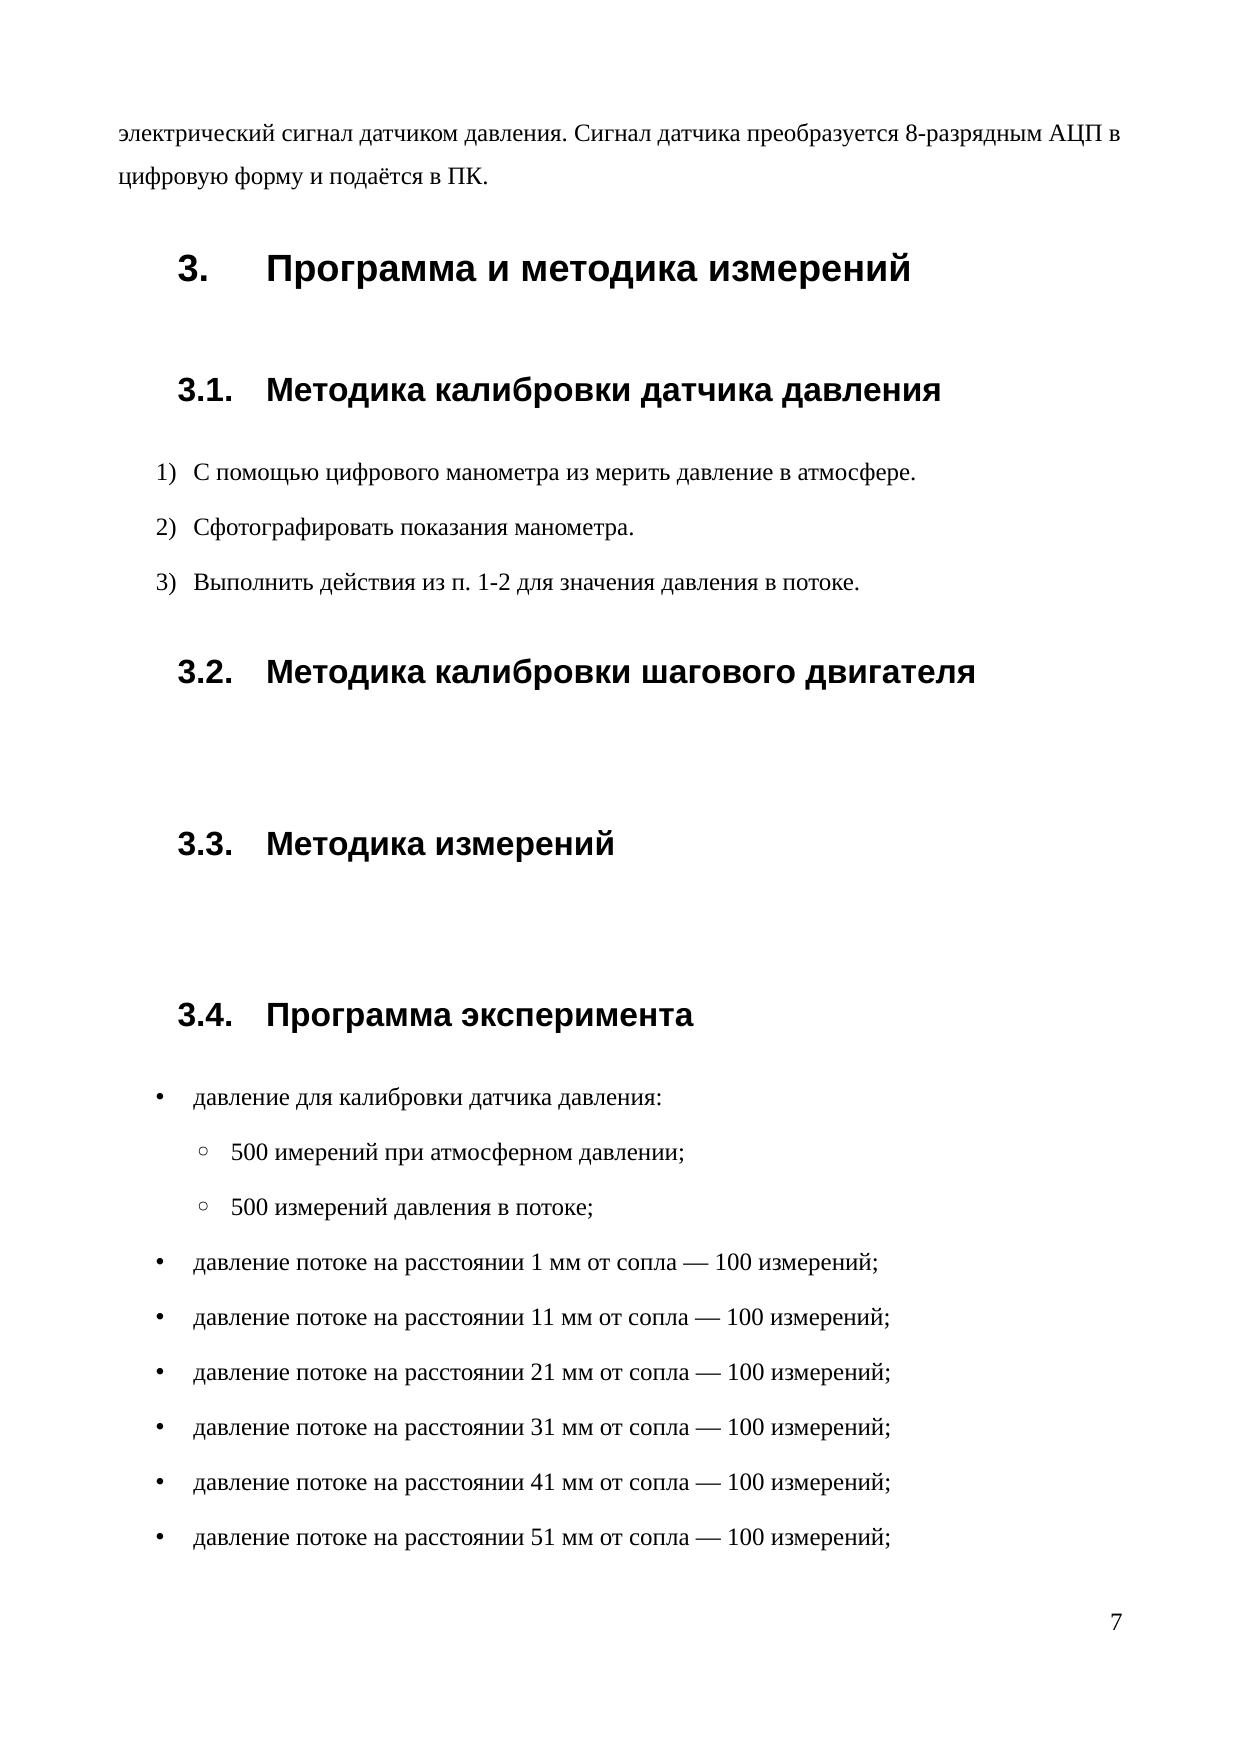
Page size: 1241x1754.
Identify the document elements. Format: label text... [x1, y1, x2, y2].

list Сфотографировать показания манометра. [156, 512, 1122, 541]
list давление для калибровки датчика давления: [156, 1082, 1122, 1111]
subtitle Методика калибровки датчика давления [118, 370, 1122, 409]
list 500 имерений при атмосферном давлении; [193, 1137, 1122, 1166]
subtitle Программа и методика измерений [118, 246, 1122, 289]
list Выполнить действия из п. 1-2 для значения давления в потоке. [156, 567, 1122, 596]
subtitle Методика измерений [118, 823, 1122, 862]
list давление потоке на расстоянии 51 мм от сопла — 100 измерений; [156, 1522, 1122, 1550]
list давление потоке на расстоянии 21 мм от сопла — 100 измерений; [156, 1357, 1122, 1386]
list давление потоке на расстоянии 31 мм от сопла — 100 измерений; [156, 1412, 1122, 1441]
list давление потоке на расстоянии 41 мм от сопла — 100 измерений; [156, 1467, 1122, 1496]
list С помощью цифрового манометра из мерить давление в атмосфере. [156, 457, 1122, 486]
list давление потоке на расстоянии 11 мм от сопла — 100 измерений; [156, 1302, 1122, 1331]
subtitle Программа эксперимента [118, 995, 1122, 1034]
list давление потоке на расстоянии 1 мм от сопла — 100 измерений; [156, 1247, 1122, 1276]
list 500 измерений давления в потоке; [193, 1192, 1122, 1221]
text электрический сигнал датчиком давления. Сигнал датчика преобразуется 8-разрядным АЦП в цифровую форму и подаётся в ПК. [118, 118, 1122, 190]
subtitle Методика калибровки шагового двигателя [118, 652, 1122, 690]
